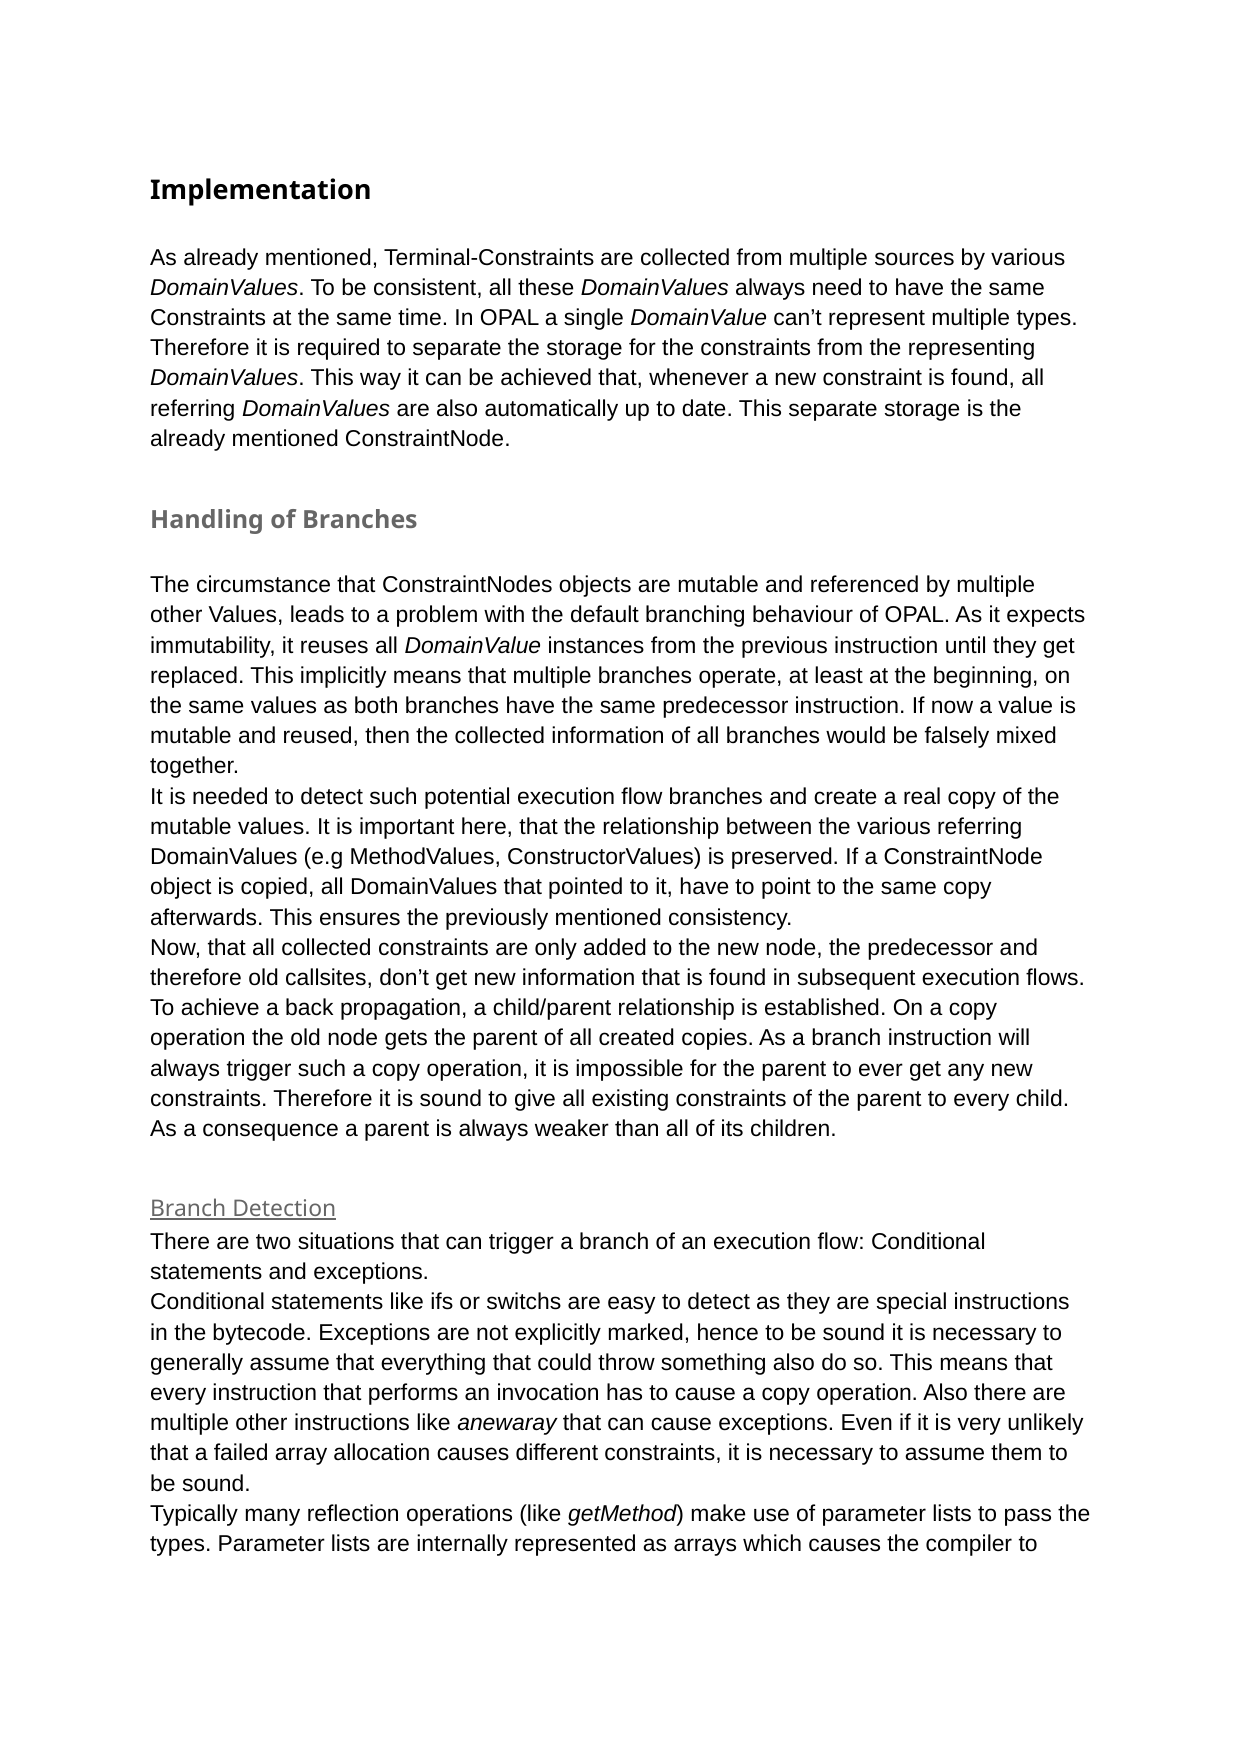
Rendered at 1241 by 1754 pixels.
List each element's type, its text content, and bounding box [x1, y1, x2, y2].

text Now, that all collected constraints are only added to the new node, the predecessor and therefore old callsites, don’t get new information that is found in subsequent execution flows. To achieve a back propagation, a child/parent relationship is established. On a copy operation the old node gets the parent of all created copies. As a branch instruction will always trigger such a copy operation, it is impossible for the parent to ever get any new constraints. Therefore it is sound to give all existing constraints of the parent to every child. As a consequence a parent is always weaker than all of its children. [150, 934, 1091, 1141]
text The circumstance that ConstraintNodes objects are mutable and referenced by multiple other Values, leads to a problem with the default branching behaviour of OPAL. As it expects immutability, it reuses all DomainValue instances from the previous instruction until they get replaced. This implicitly means that multiple branches operate, at least at the beginning, on the same values as both branches have the same predecessor instruction. If now a value is mutable and reused, then the collected information of all branches would be falsely mixed together. [150, 571, 1091, 779]
subtitle Implementation [150, 171, 1091, 208]
subtitle Branch Detection [150, 1192, 1091, 1223]
text It is needed to detect such potential execution flow branches and create a real copy of the mutable values. It is important here, that the relationship between the various referring DomainValues (e.g MethodValues, ConstructorValues) is preserved. If a ConstraintNode object is copied, all DomainValues that pointed to it, have to point to the same copy afterwards. This ensures the previously mentioned consistency. [150, 783, 1091, 930]
subtitle Handling of Branches [150, 502, 1091, 536]
text Typically many reflection operations (like getMethod) make use of parameter lists to pass the types. Parameter lists are internally represented as arrays which causes the compiler to [150, 1500, 1091, 1556]
text Therefore it is required to separate the storage for the constraints from the representing DomainValues. This way it can be achieved that, whenever a new constraint is found, all referring DomainValues are also automatically up to date. This separate storage is the already mentioned ConstraintNode. [150, 334, 1091, 451]
text Conditional statements like ifs or switchs are easy to detect as they are special instructions in the bytecode. Exceptions are not explicitly marked, hence to be sound it is necessary to generally assume that everything that could throw something also do so. This means that every instruction that performs an invocation has to cause a copy operation. Also there are multiple other instructions like anewaray that can cause exceptions. Even if it is very unlikely that a failed array allocation causes different constraints, it is necessary to assume them to be sound. [150, 1288, 1091, 1496]
text As already mentioned, Terminal-Constraints are collected from multiple sources by various DomainValues. To be consistent, all these DomainValues always need to have the same Constraints at the same time. In OPAL a single DomainValue can’t represent multiple types. [150, 243, 1091, 330]
text There are two situations that can trigger a branch of an execution flow: Conditional statements and exceptions. [150, 1228, 1091, 1284]
